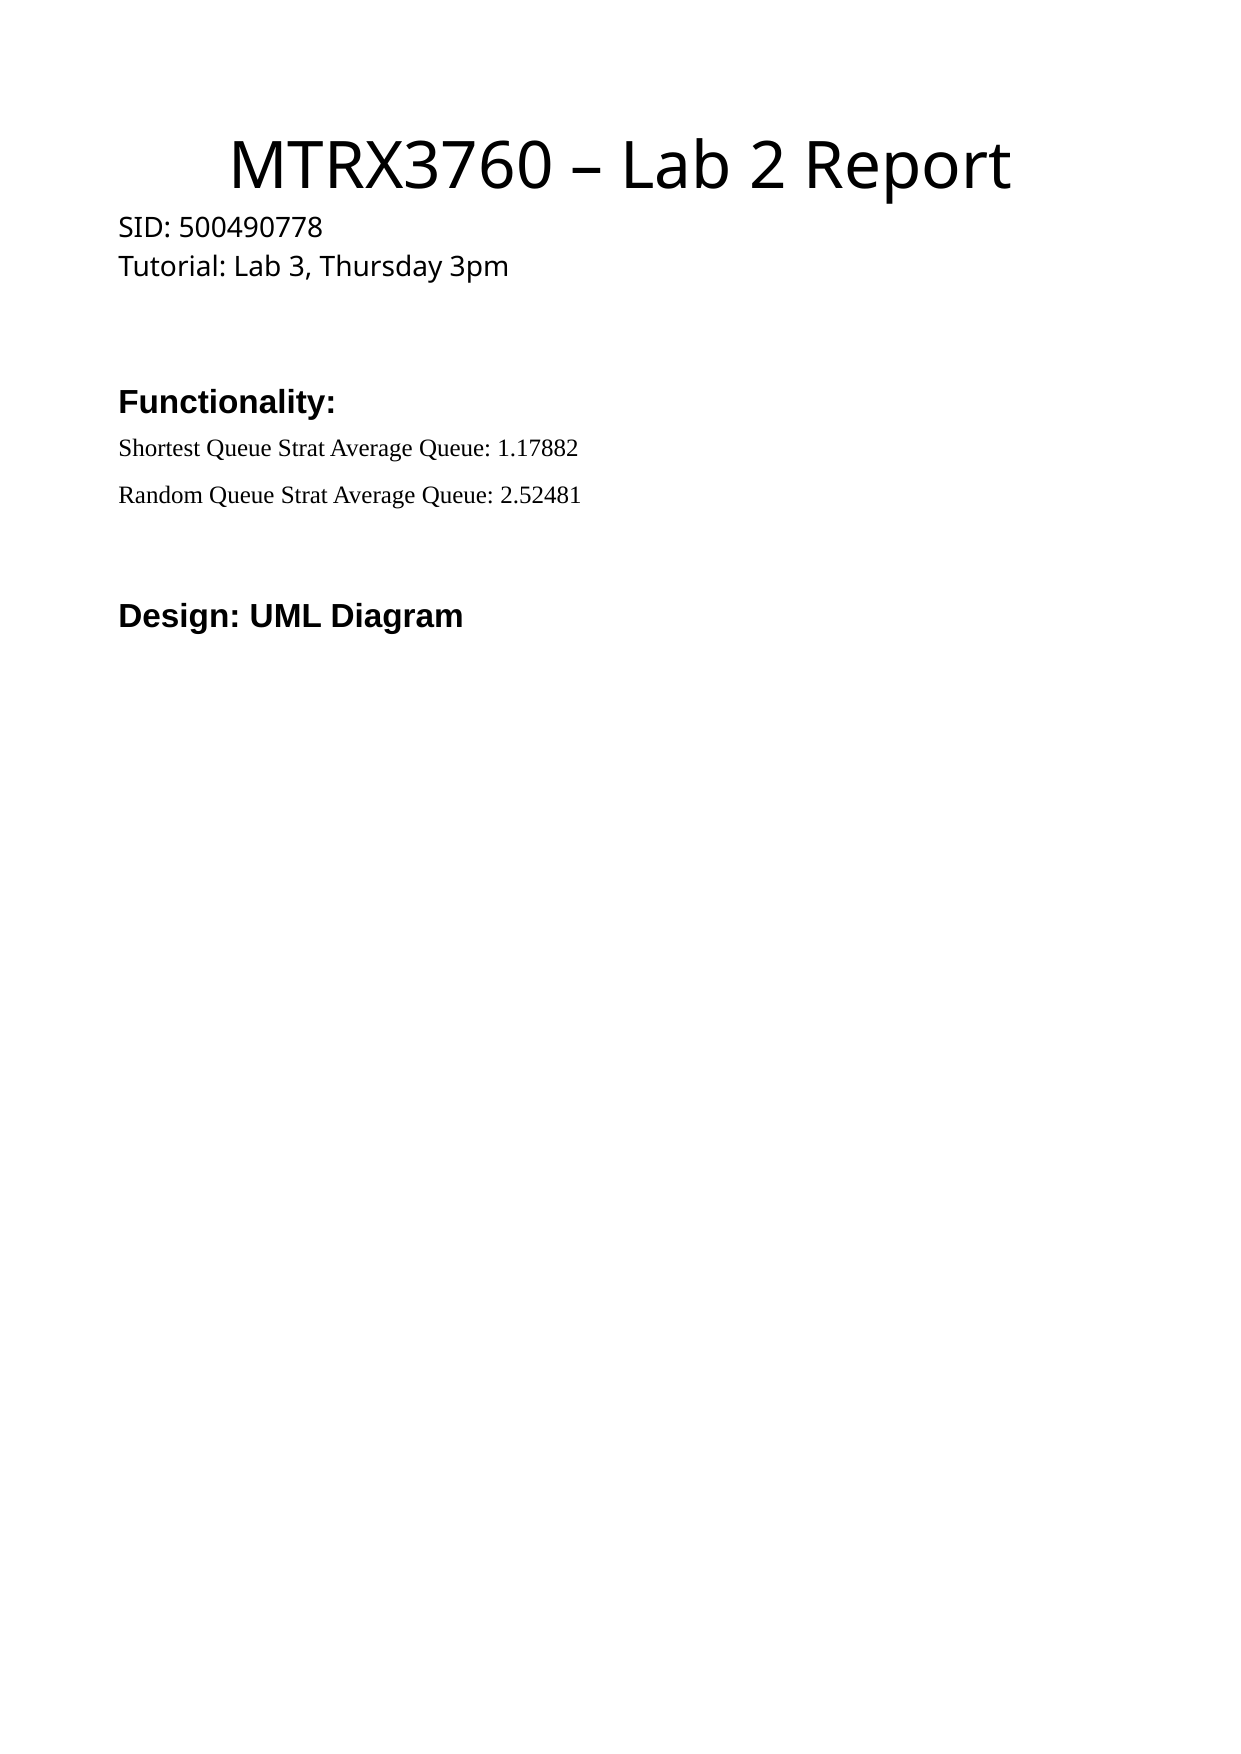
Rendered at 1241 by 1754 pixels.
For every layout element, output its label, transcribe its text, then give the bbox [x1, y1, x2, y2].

text Shortest Queue Strat Average Queue: 1.17882 [118, 433, 1122, 461]
subtitle Functionality: [118, 382, 1122, 420]
text SID: 500490778 Tutorial: Lab 3, Thursday 3pm [118, 207, 1122, 284]
text Random Queue Strat Average Queue: 2.52481 [118, 480, 1122, 509]
subtitle Design: UML Diagram [118, 596, 1122, 635]
text MTRX3760 – Lab 2 Report [118, 118, 1122, 207]
